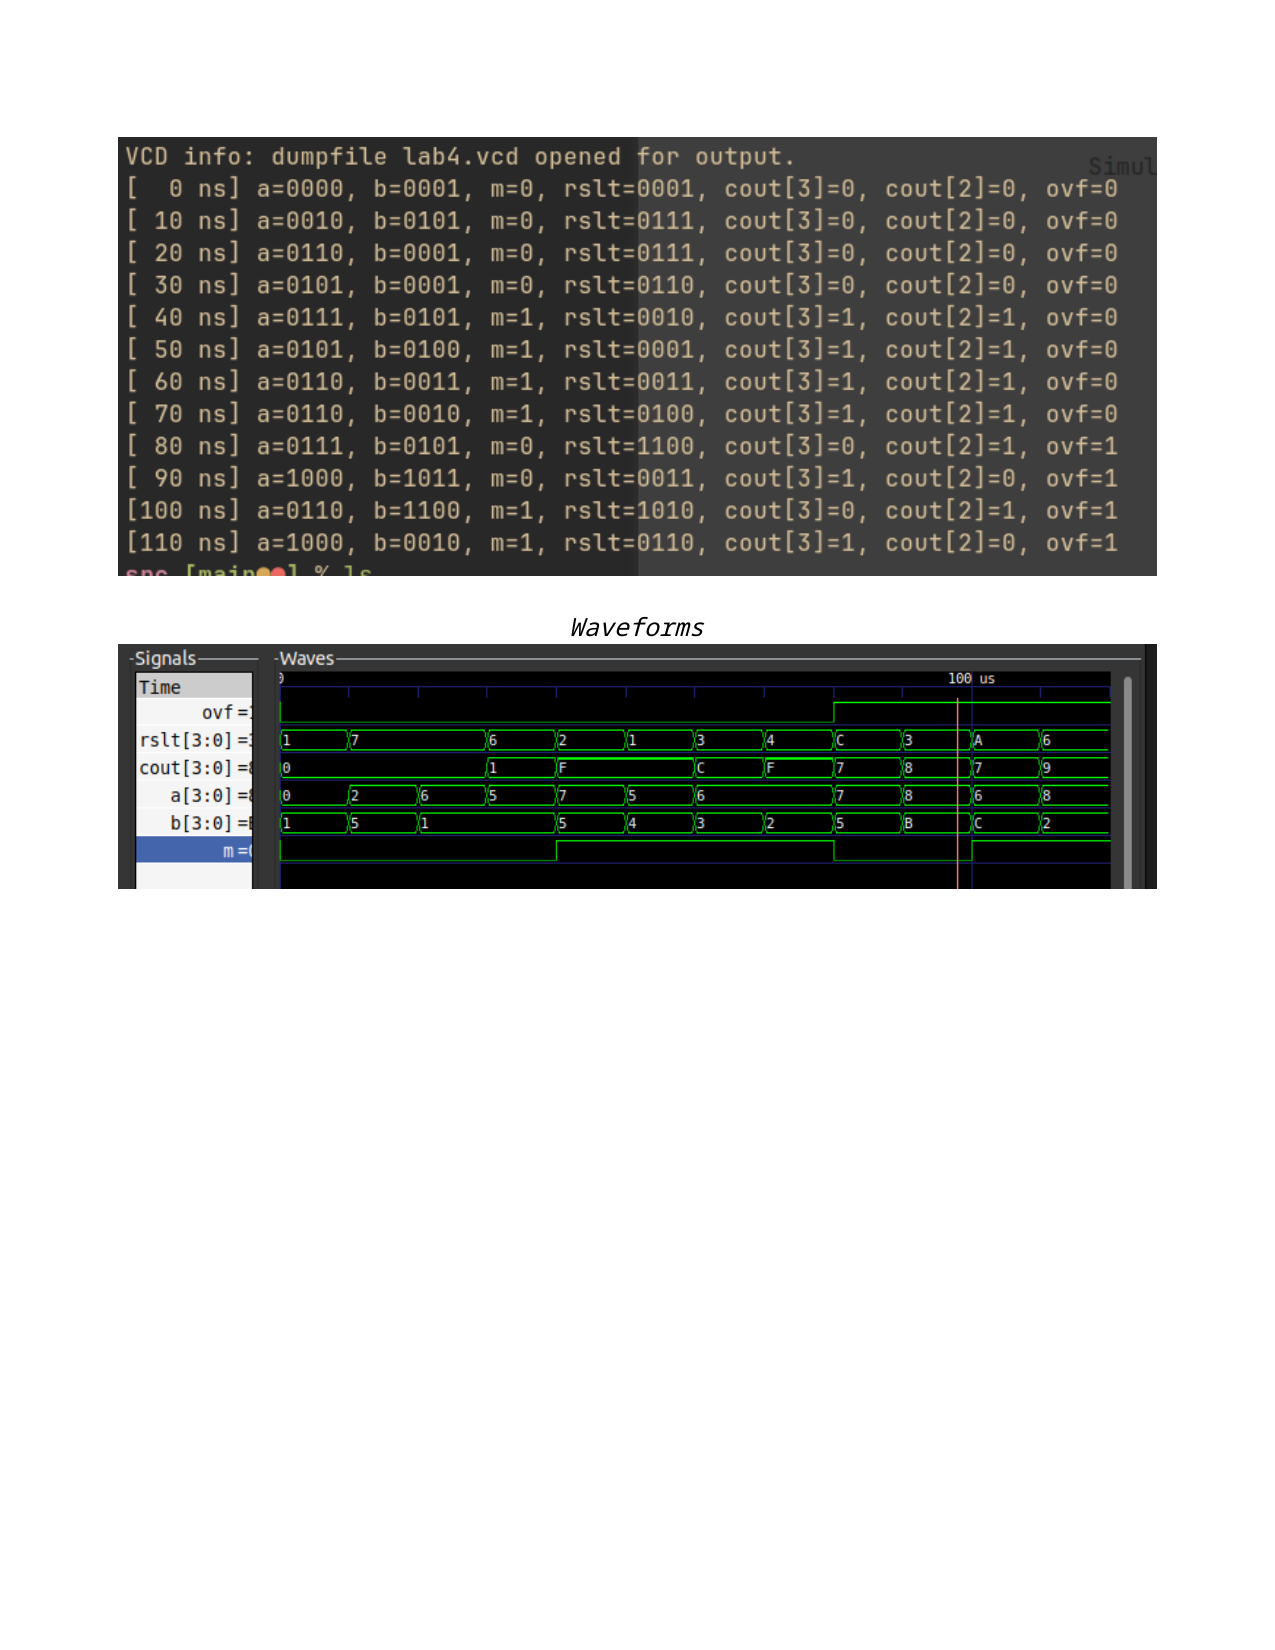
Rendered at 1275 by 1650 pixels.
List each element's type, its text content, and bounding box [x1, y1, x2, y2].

picture [118, 644, 1157, 889]
text Waveforms [118, 610, 1157, 644]
picture [118, 137, 1157, 576]
